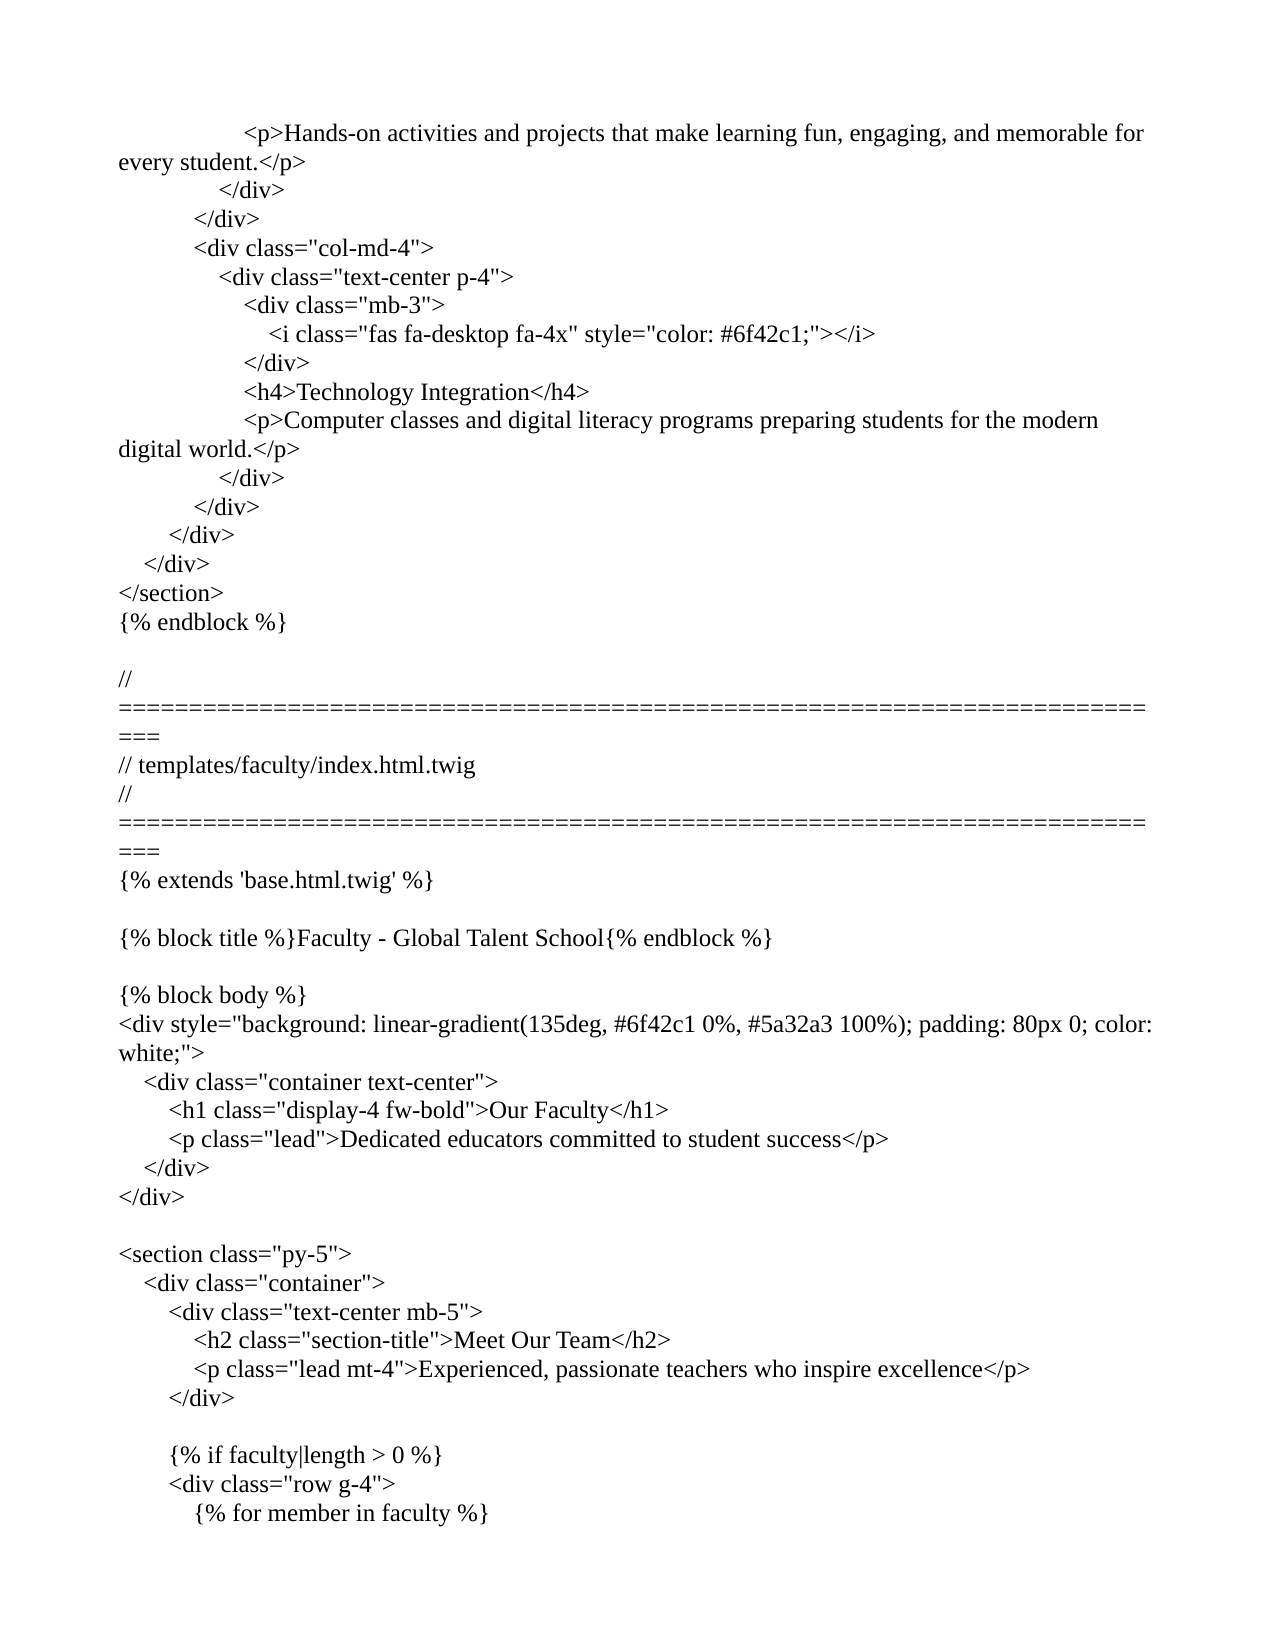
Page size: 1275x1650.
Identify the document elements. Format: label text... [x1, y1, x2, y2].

text </div> [118, 204, 1157, 233]
text </div> [118, 176, 1157, 204]
text </div> [118, 492, 1157, 521]
text <section class="py-5"> [118, 1239, 1157, 1268]
text <p class="lead">Dedicated educators committed to student success</p> [118, 1124, 1157, 1153]
text {% for member in faculty %} [118, 1498, 1157, 1527]
text <div class="col-md-4"> [118, 233, 1157, 262]
text <div style="background: linear-gradient(135deg, #6f42c1 0%, #5a32a3 100%); padding: 80px 0; color: white;"> [118, 1009, 1157, 1067]
text <div class="container"> [118, 1268, 1157, 1297]
text <i class="fas fa-desktop fa-4x" style="color: #6f42c1;"></i> [118, 319, 1157, 348]
text {% if faculty|length > 0 %} [118, 1441, 1157, 1469]
text </div> [118, 521, 1157, 549]
text // ============================================================================ [118, 664, 1157, 751]
text <div class="mb-3"> [118, 291, 1157, 319]
text </div> [118, 1153, 1157, 1182]
text <p class="lead mt-4">Experienced, passionate teachers who inspire excellence</p> [118, 1354, 1157, 1383]
text <div class="row g-4"> [118, 1469, 1157, 1498]
text {% endblock %} [118, 607, 1157, 636]
text <h1 class="display-4 fw-bold">Our Faculty</h1> [118, 1096, 1157, 1124]
text // ============================================================================ [118, 779, 1157, 866]
text {% block title %}Faculty - Global Talent School{% endblock %} [118, 923, 1157, 952]
text </div> [118, 348, 1157, 377]
text </div> [118, 1182, 1157, 1211]
text {% extends 'base.html.twig' %} [118, 866, 1157, 894]
text </div> [118, 463, 1157, 492]
text <div class="text-center p-4"> [118, 262, 1157, 291]
text <p>Computer classes and digital literacy programs preparing students for the modern digital world.</p> [118, 406, 1157, 463]
text <p>Hands-on activities and projects that make learning fun, engaging, and memorable for every student.</p> [118, 118, 1157, 176]
text </div> [118, 1383, 1157, 1412]
text </div> [118, 549, 1157, 578]
text <div class="container text-center"> [118, 1067, 1157, 1096]
text <h2 class="section-title">Meet Our Team</h2> [118, 1326, 1157, 1354]
text {% block body %} [118, 981, 1157, 1009]
text </section> [118, 578, 1157, 607]
text <div class="text-center mb-5"> [118, 1297, 1157, 1326]
text <h4>Technology Integration</h4> [118, 377, 1157, 406]
text // templates/faculty/index.html.twig [118, 751, 1157, 779]
